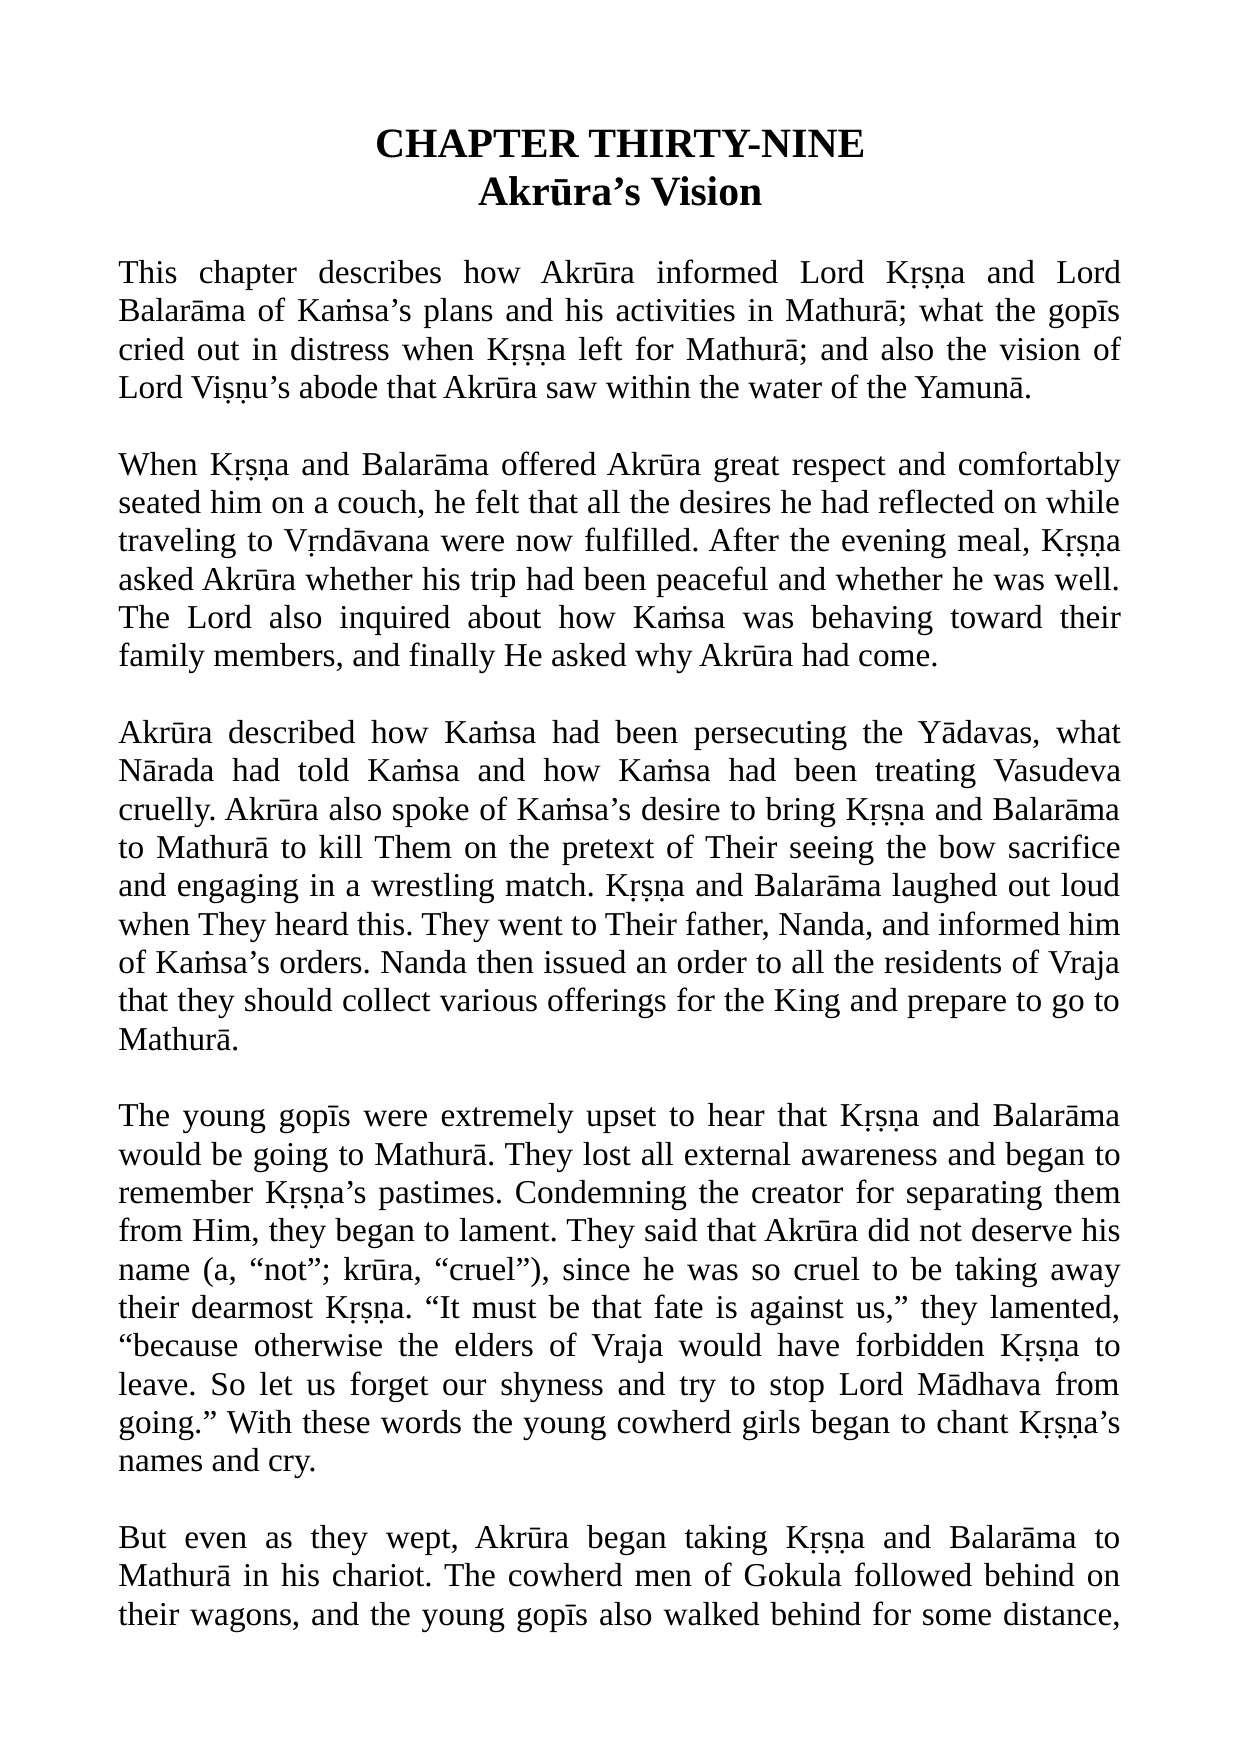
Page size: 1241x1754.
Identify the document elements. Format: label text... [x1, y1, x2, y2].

text Akrūra’s Vision [118, 166, 1122, 214]
text This chapter describes how Akrūra informed Lord Kṛṣṇa and Lord Balarāma of Kaṁsa’s plans and his activities in Mathurā; what the gopīs cried out in distress when Kṛṣṇa left for Mathurā; and also the vision of Lord Viṣṇu’s abode that Akrūra saw within the water of the Yamunā. [118, 252, 1122, 406]
text When Kṛṣṇa and Balarāma offered Akrūra great respect and comfortably seated him on a couch, he felt that all the desires he had reflected on while traveling to Vṛndāvana were now fulfilled. After the evening meal, Kṛṣṇa asked Akrūra whether his trip had been peaceful and whether he was well. The Lord also inquired about how Kaṁsa was behaving toward their family members, and finally He asked why Akrūra had come. [118, 444, 1122, 674]
text CHAPTER THIRTY-NINE [118, 118, 1122, 166]
text Akrūra described how Kaṁsa had been persecuting the Yādavas, what Nārada had told Kaṁsa and how Kaṁsa had been treating Vasudeva cruelly. Akrūra also spoke of Kaṁsa’s desire to bring Kṛṣṇa and Balarāma to Mathurā to kill Them on the pretext of Their seeing the bow sacrifice and engaging in a wrestling match. Kṛṣṇa and Balarāma laughed out loud when They heard this. They went to Their father, Nanda, and informed him of Kaṁsa’s orders. Nanda then issued an order to all the residents of Vraja that they should collect various offerings for the King and prepare to go to Mathurā. [118, 712, 1122, 1057]
text But even as they wept, Akrūra began taking Kṛṣṇa and Balarāma to Mathurā in his chariot. The cowherd men of Gokula followed behind on their wagons, and the young gopīs also walked behind for some distance, [118, 1517, 1122, 1632]
text The young gopīs were extremely upset to hear that Kṛṣṇa and Balarāma would be going to Mathurā. They lost all external awareness and began to remember Kṛṣṇa’s pastimes. Condemning the creator for separating them from Him, they began to lament. They said that Akrūra did not deserve his name (a, “not”; krūra, “cruel”), since he was so cruel to be taking away their dearmost Kṛṣṇa. “It must be that fate is against us,” they lamented, “because otherwise the elders of Vraja would have forbidden Kṛṣṇa to leave. So let us forget our shyness and try to stop Lord Mādhava from going.” With these words the young cowherd girls began to chant Kṛṣṇa’s names and cry. [118, 1096, 1122, 1479]
